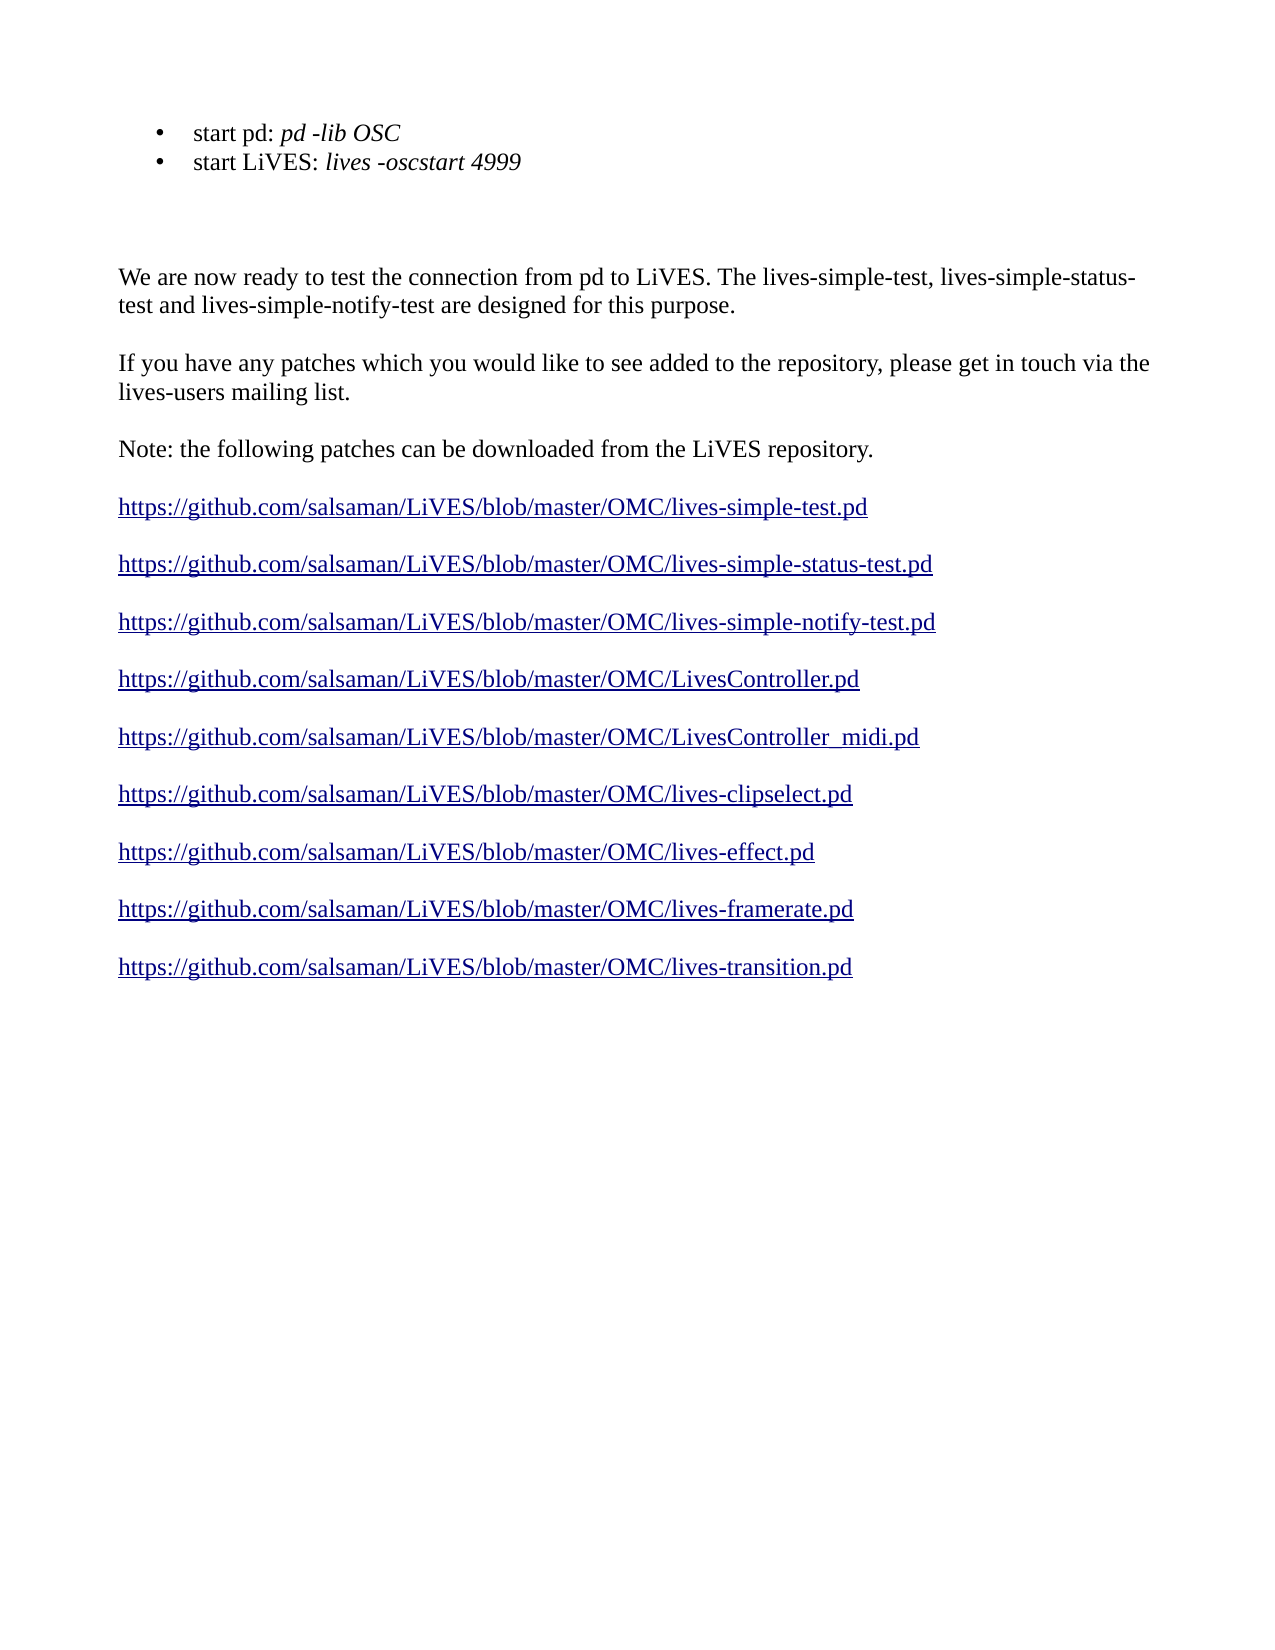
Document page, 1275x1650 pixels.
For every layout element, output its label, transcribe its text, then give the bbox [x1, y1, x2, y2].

list start LiVES: lives -oscstart 4999 [156, 147, 1157, 176]
text https://github.com/salsaman/LiVES/blob/master/OMC/lives-transition.pd [118, 952, 1157, 981]
text https://github.com/salsaman/LiVES/blob/master/OMC/lives-framerate.pd [118, 894, 1157, 923]
text Note: the following patches can be downloaded from the LiVES repository. [118, 434, 1157, 463]
list start pd: pd -lib OSC [156, 118, 1157, 147]
text We are now ready to test the connection from pd to LiVES. The lives-simple-test, lives-simple-status-test and lives-simple-notify-test are designed for this purpose. [118, 262, 1157, 319]
text If you have any patches which you would like to see added to the repository, please get in touch via the lives-users mailing list. [118, 348, 1157, 406]
text https://github.com/salsaman/LiVES/blob/master/OMC/lives-effect.pd [118, 837, 1157, 866]
text https://github.com/salsaman/LiVES/blob/master/OMC/lives-clipselect.pd [118, 779, 1157, 808]
text https://github.com/salsaman/LiVES/blob/master/OMC/lives-simple-test.pd [118, 492, 1157, 521]
text https://github.com/salsaman/LiVES/blob/master/OMC/lives-simple-status-test.pd [118, 549, 1157, 578]
text https://github.com/salsaman/LiVES/blob/master/OMC/LivesController.pd [118, 664, 1157, 693]
text https://github.com/salsaman/LiVES/blob/master/OMC/LivesController_midi.pd [118, 722, 1157, 751]
text https://github.com/salsaman/LiVES/blob/master/OMC/lives-simple-notify-test.pd [118, 607, 1157, 636]
